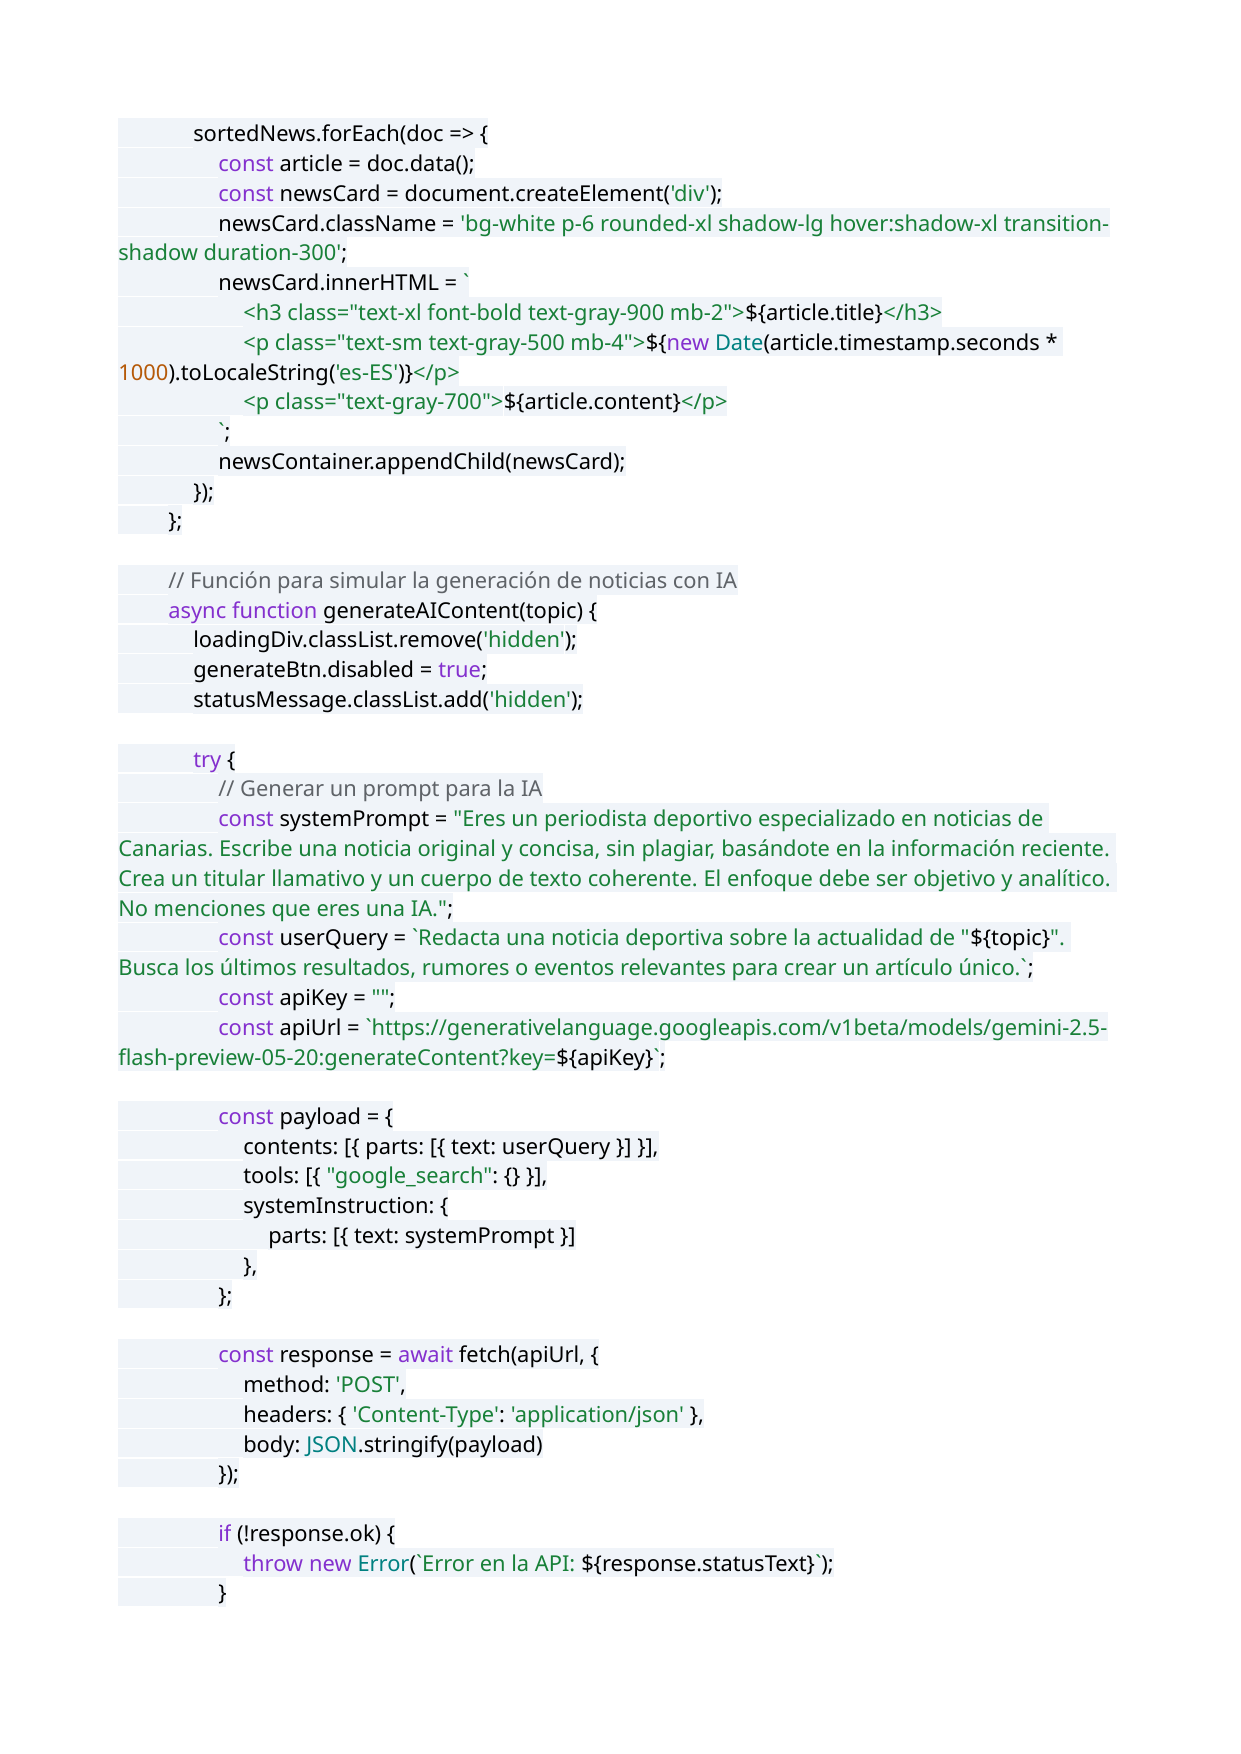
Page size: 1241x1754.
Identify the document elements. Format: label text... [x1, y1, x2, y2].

text newsCard.innerHTML = ` [118, 267, 1122, 297]
text <h3 class="text-xl font-bold text-gray-900 mb-2">${article.title}</h3> [118, 297, 1122, 327]
text const response = await fetch(apiUrl, { [118, 1339, 1122, 1369]
text statusMessage.classList.add('hidden'); [118, 684, 1122, 714]
text const systemPrompt = "Eres un periodista deportivo especializado en noticias de Canarias. Escribe una noticia original y concisa, sin plagiar, basándote en la información reciente. Crea un titular llamativo y un cuerpo de texto coherente. El enfoque debe ser objetivo y analítico. No menciones que eres una IA."; [118, 803, 1122, 922]
text <p class="text-gray-700">${article.content}</p> [118, 386, 1122, 416]
text throw new Error(`Error en la API: ${response.statusText}`); [118, 1548, 1122, 1577]
text const newsCard = document.createElement('div'); [118, 178, 1122, 207]
text }; [118, 505, 1122, 535]
text tools: [{ "google_search": {} }], [118, 1161, 1122, 1190]
text try { [118, 743, 1122, 773]
text systemInstruction: { [118, 1190, 1122, 1220]
text }); [118, 1458, 1122, 1488]
text const article = doc.data(); [118, 148, 1122, 178]
text const apiKey = ""; [118, 982, 1122, 1012]
text body: JSON.stringify(payload) [118, 1428, 1122, 1458]
text }); [118, 476, 1122, 505]
text if (!response.ok) { [118, 1518, 1122, 1548]
text }; [118, 1280, 1122, 1309]
text loadingDiv.classList.remove('hidden'); [118, 624, 1122, 654]
text const apiUrl = `https://generativelanguage.googleapis.com/v1beta/models/gemini-2.5-flash-preview-05-20:generateContent?key=${apiKey}`; [118, 1012, 1122, 1071]
text generateBtn.disabled = true; [118, 654, 1122, 684]
text newsCard.className = 'bg-white p-6 rounded-xl shadow-lg hover:shadow-xl transition-shadow duration-300'; [118, 207, 1122, 267]
text const payload = { [118, 1101, 1122, 1131]
text contents: [{ parts: [{ text: userQuery }] }], [118, 1131, 1122, 1161]
text <p class="text-sm text-gray-500 mb-4">${new Date(article.timestamp.seconds * 1000).toLocaleString('es-ES')}</p> [118, 327, 1122, 386]
text const userQuery = `Redacta una noticia deportiva sobre la actualidad de "${topic}". Busca los últimos resultados, rumores o eventos relevantes para crear un artículo único.`; [118, 922, 1122, 982]
text parts: [{ text: systemPrompt }] [118, 1220, 1122, 1250]
text headers: { 'Content-Type': 'application/json' }, [118, 1399, 1122, 1428]
text sortedNews.forEach(doc => { [118, 118, 1122, 148]
text // Generar un prompt para la IA [118, 773, 1122, 803]
text // Función para simular la generación de noticias con IA [118, 565, 1122, 595]
text async function generateAIContent(topic) { [118, 595, 1122, 624]
text method: 'POST', [118, 1369, 1122, 1399]
text newsContainer.appendChild(newsCard); [118, 446, 1122, 476]
text }, [118, 1250, 1122, 1280]
text } [118, 1577, 1122, 1607]
text `; [118, 416, 1122, 446]
